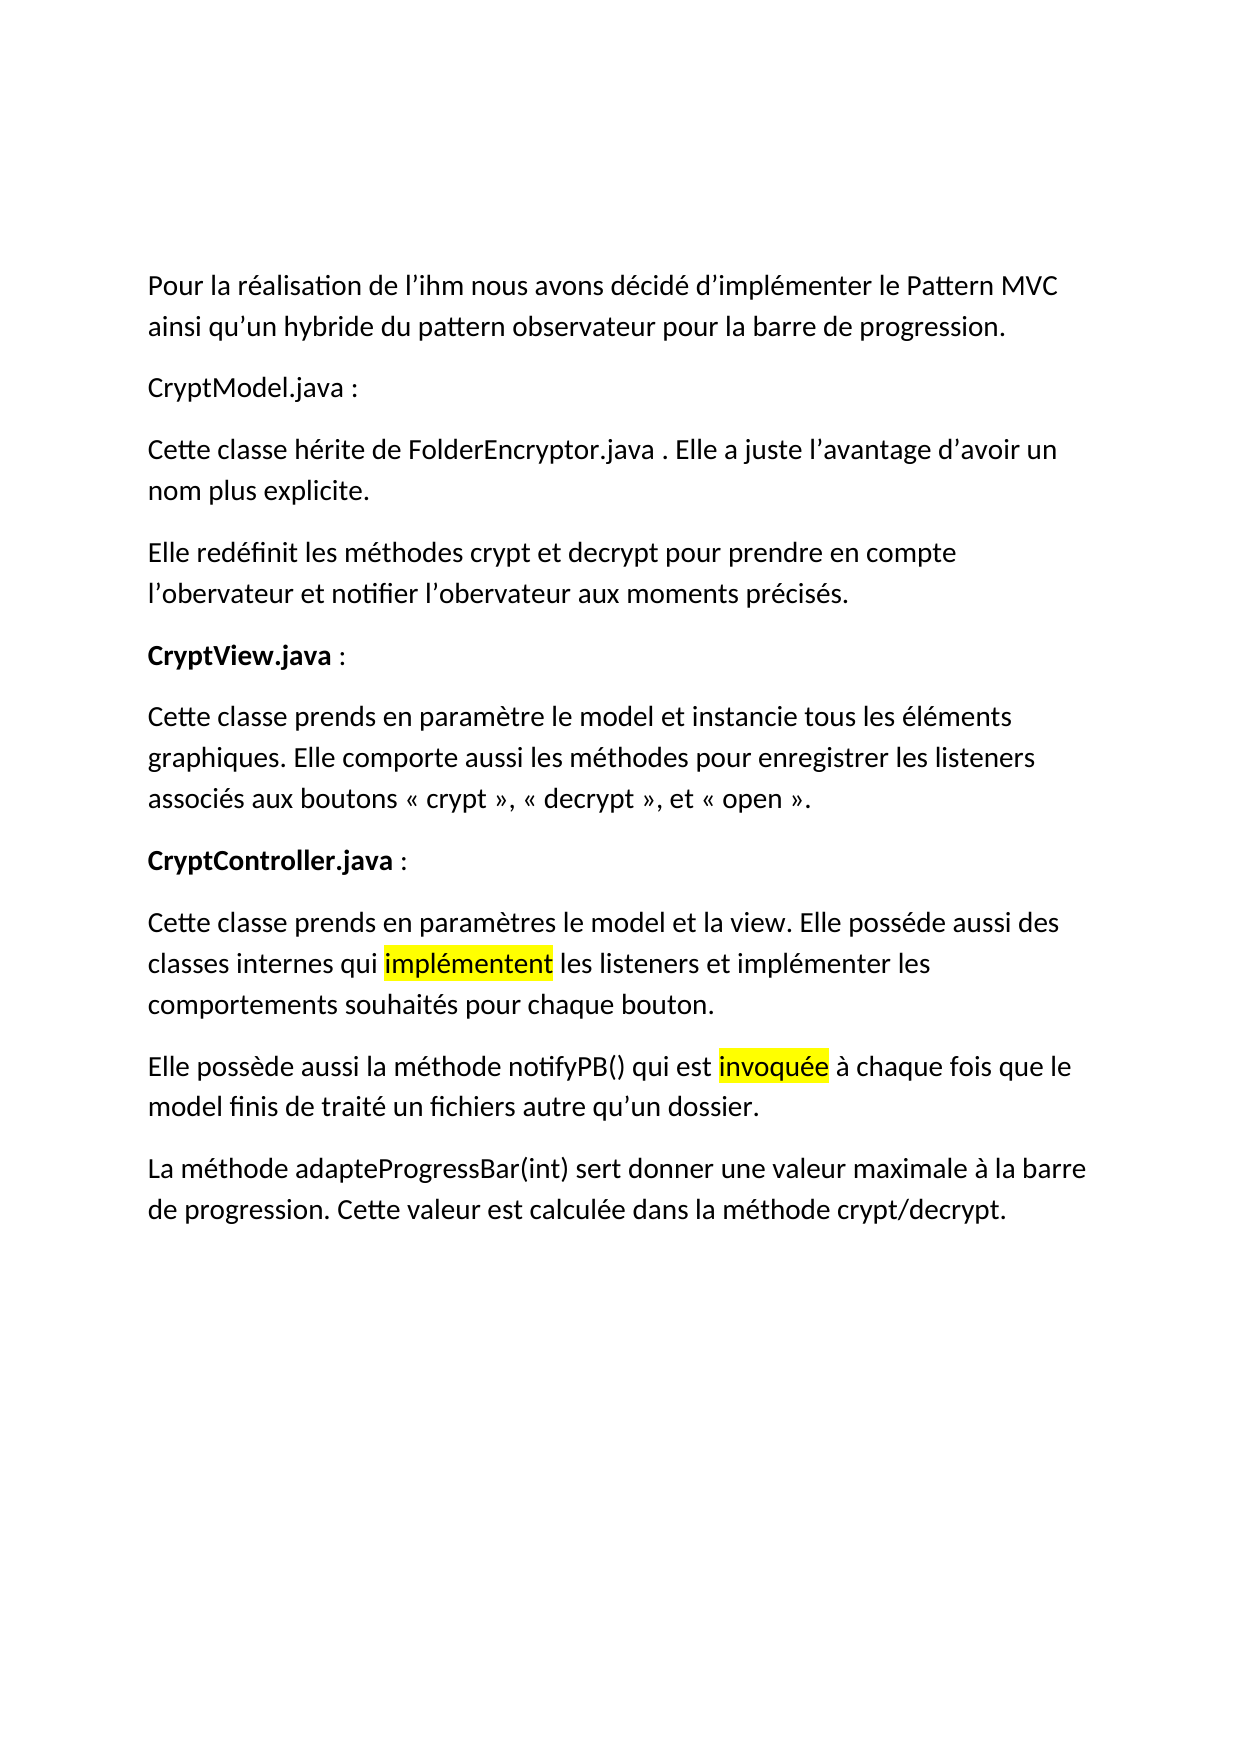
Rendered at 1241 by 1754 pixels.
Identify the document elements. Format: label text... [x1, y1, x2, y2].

text Pour la réalisation de l’ihm nous avons décidé d’implémenter le Pattern MVC ainsi qu’un hybride du pattern observateur pour la barre de progression. [148, 267, 1093, 343]
text CryptModel.java : [148, 369, 1093, 405]
text Elle redéfinit les méthodes crypt et decrypt pour prendre en compte l’obervateur et notifier l’obervateur aux moments précisés. [148, 534, 1093, 611]
text La méthode adapteProgressBar(int) sert donner une valeur maximale à la barre de progression. Cette valeur est calculée dans la méthode crypt/decrypt. [148, 1150, 1093, 1227]
text Cette classe prends en paramètre le model et instancie tous les éléments graphiques. Elle comporte aussi les méthodes pour enregistrer les listeners associés aux boutons « crypt », « decrypt », et « open ». [148, 698, 1093, 816]
text CryptView.java : [148, 637, 1093, 672]
text CryptController.java : [148, 842, 1093, 878]
text Cette classe prends en paramètres le model et la view. Elle posséde aussi des classes internes qui implémentent les listeners et implémenter les comportements souhaités pour chaque bouton. [148, 904, 1093, 1021]
text Elle possède aussi la méthode notifyPB() qui est invoquée à chaque fois que le model finis de traité un fichiers autre qu’un dossier. [148, 1048, 1093, 1124]
text Cette classe hérite de FolderEncryptor.java . Elle a juste l’avantage d’avoir un nom plus explicite. [148, 431, 1093, 508]
